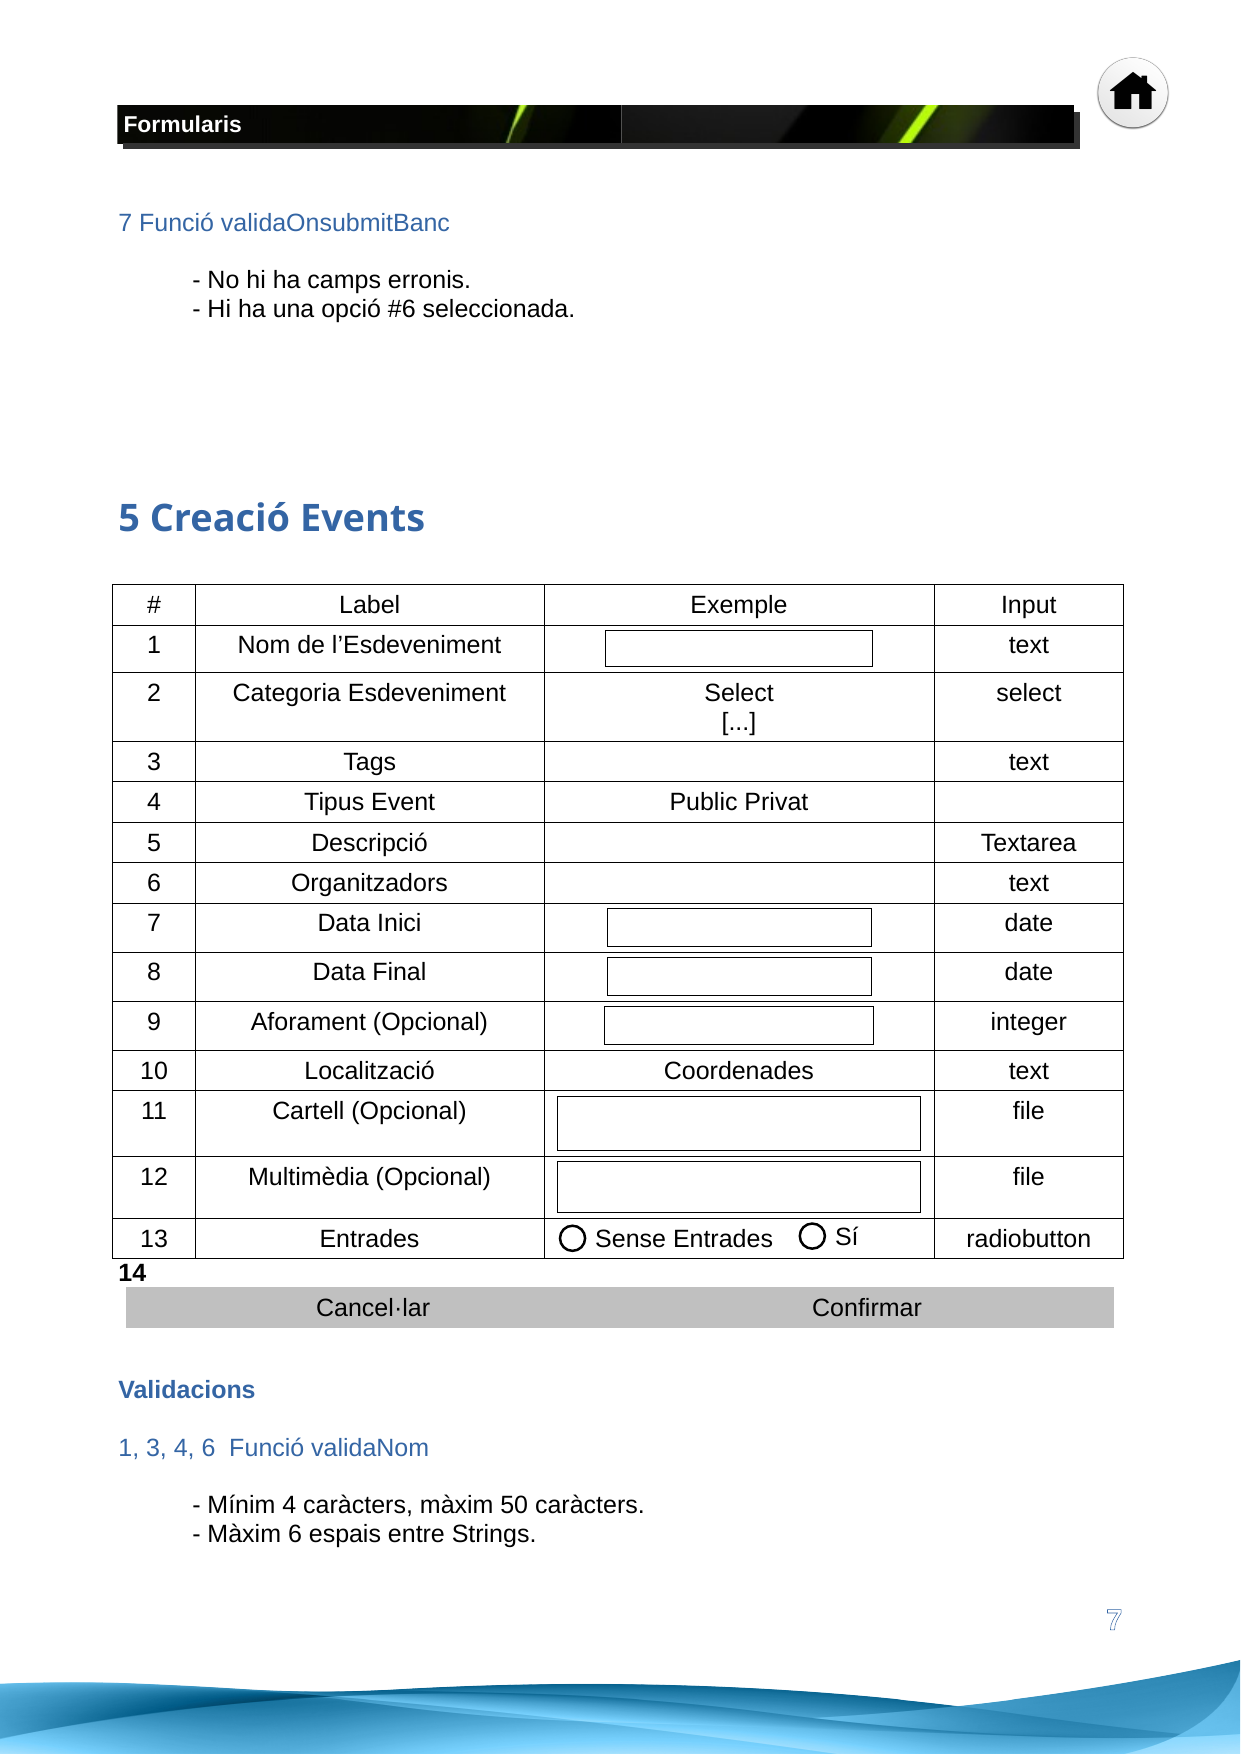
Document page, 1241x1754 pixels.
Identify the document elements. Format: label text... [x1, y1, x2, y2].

table_cell 10 [113, 1051, 195, 1090]
table_header Label [196, 585, 544, 624]
table_cell 2 [113, 673, 195, 741]
text - Mínim 4 caràcters, màxim 50 caràcters. [118, 1491, 1122, 1519]
table_cell 7 [113, 904, 195, 952]
table_cell Select [...] [545, 673, 934, 741]
table_cell 13 [113, 1219, 195, 1258]
table_cell 11 [113, 1091, 195, 1156]
table_cell [545, 1157, 934, 1218]
table_cell Coordenades [545, 1051, 934, 1090]
table_cell [545, 953, 934, 1001]
table_cell [545, 823, 934, 862]
table_cell Localització [196, 1051, 544, 1090]
picture [117, 105, 1074, 144]
table_cell Descripció [196, 823, 544, 862]
table_cell 8 [113, 953, 195, 1001]
table_cell [545, 742, 934, 781]
text 7 Funció validaOnsubmitBanc [118, 207, 1122, 236]
table_cell file [935, 1091, 1123, 1156]
table_cell [545, 1002, 934, 1050]
table_cell Tipus Event [196, 782, 544, 822]
table_cell 12 [113, 1157, 195, 1218]
table_cell text [935, 626, 1123, 672]
table_cell date [935, 953, 1123, 1001]
text - No hi ha camps erronis. [118, 265, 1122, 294]
table_cell file [935, 1157, 1123, 1218]
table_cell [935, 782, 1123, 822]
table_cell 4 [113, 782, 195, 822]
table_cell text [935, 863, 1123, 902]
text 14 [118, 1259, 1122, 1287]
picture [0, 1644, 1241, 1754]
table_cell Data Inici [196, 904, 544, 952]
table_cell text [935, 742, 1123, 781]
text 1, 3, 4, 6 Funció validaNom [118, 1433, 1122, 1462]
table_cell 3 [113, 742, 195, 781]
table_cell 5 [113, 823, 195, 862]
table_cell Tags [196, 742, 544, 781]
table_cell Entrades [196, 1219, 544, 1258]
table_cell Cartell (Opcional) [196, 1091, 544, 1156]
picture [1080, 54, 1187, 135]
table_cell 1 [113, 626, 195, 672]
table_header Exemple [545, 585, 934, 624]
table_cell Public Privat [545, 782, 934, 822]
table_header # [113, 585, 195, 624]
table_cell radiobutton [935, 1219, 1123, 1258]
table_cell 6 [113, 863, 195, 902]
table_cell Multimèdia (Opcional) [196, 1157, 544, 1218]
table_cell text [935, 1051, 1123, 1090]
table_cell Categoria Esdeveniment [196, 673, 544, 741]
table_cell integer [935, 1002, 1123, 1050]
table_cell Data Final [196, 953, 544, 1001]
table_cell [545, 863, 934, 902]
table_cell select [935, 673, 1123, 741]
table_cell 9 [113, 1002, 195, 1050]
table_cell Textarea [935, 823, 1123, 862]
text Validacions [118, 1376, 1122, 1404]
table_cell Organitzadors [196, 863, 544, 902]
table_cell date [935, 904, 1123, 952]
subtitle 5 Creació Events [118, 491, 1122, 543]
table_cell Nom de l’Esdeveniment [196, 626, 544, 672]
text - Hi ha una opció #6 seleccionada. [118, 294, 1122, 322]
table_header Input [935, 585, 1123, 624]
table_cell [545, 626, 934, 672]
table_cell Aforament (Opcional) [196, 1002, 544, 1050]
text - Màxim 6 espais entre Strings. [118, 1519, 1122, 1548]
table_cell [545, 904, 934, 952]
table_cell [545, 1219, 934, 1258]
table_cell [545, 1091, 934, 1156]
